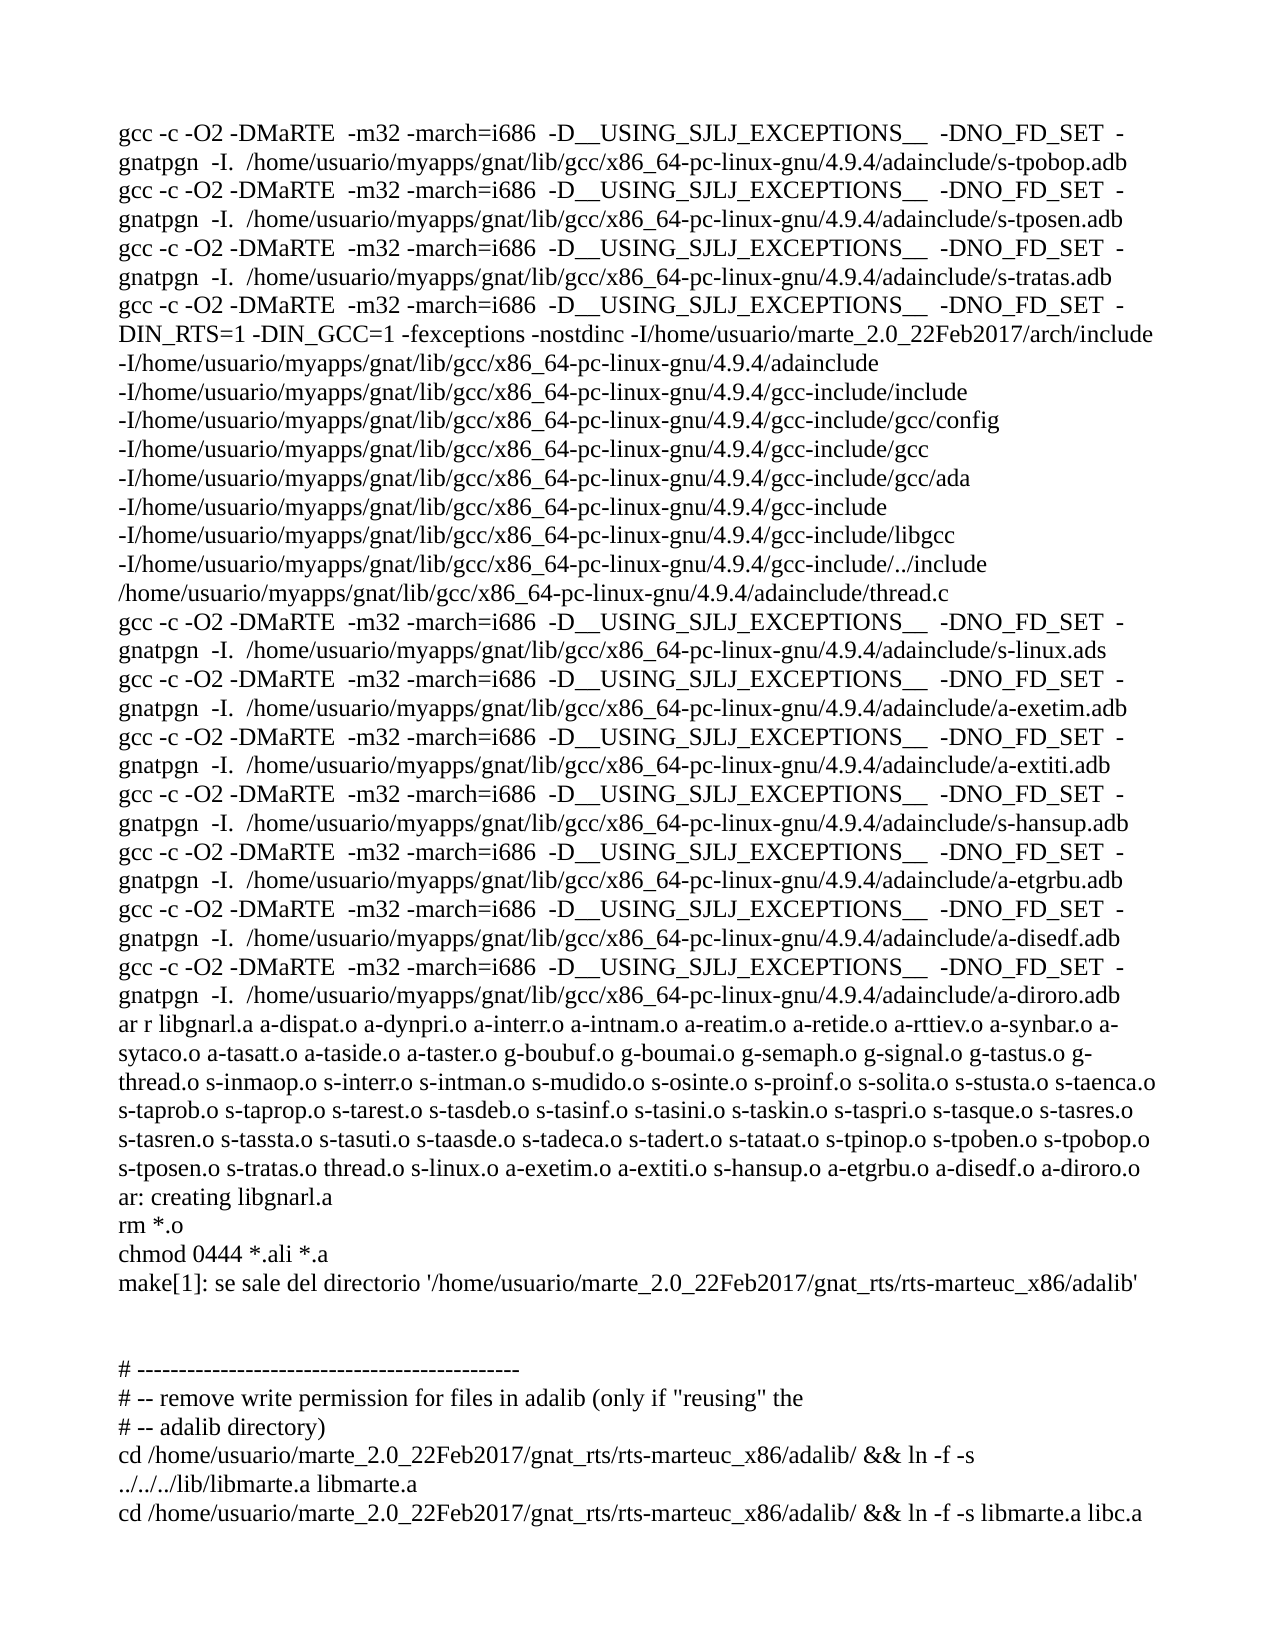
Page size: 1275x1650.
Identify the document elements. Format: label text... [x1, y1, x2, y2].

text make[1]: se sale del directorio '/home/usuario/marte_2.0_22Feb2017/gnat_rts/rts-marteuc_x86/adalib' [118, 1268, 1157, 1297]
text gcc -c -O2 -DMaRTE -m32 -march=i686 -D__USING_SJLJ_EXCEPTIONS__ -DNO_FD_SET -gnatpgn -I. /home/usuario/myapps/gnat/lib/gcc/x86_64-pc-linux-gnu/4.9.4/adainclude/a-diroro.adb [118, 952, 1157, 1009]
text cd /home/usuario/marte_2.0_22Feb2017/gnat_rts/rts-marteuc_x86/adalib/ && ln -f -s libmarte.a libc.a [118, 1498, 1157, 1527]
text chmod 0444 *.ali *.a [118, 1239, 1157, 1268]
text gcc -c -O2 -DMaRTE -m32 -march=i686 -D__USING_SJLJ_EXCEPTIONS__ -DNO_FD_SET -DIN_RTS=1 -DIN_GCC=1 -fexceptions -nostdinc -I/home/usuario/marte_2.0_22Feb2017/arch/include -I/home/usuario/myapps/gnat/lib/gcc/x86_64-pc-linux-gnu/4.9.4/adainclude -I/home/usuario/myapps/gnat/lib/gcc/x86_64-pc-linux-gnu/4.9.4/gcc-include/include -I/home/usuario/myapps/gnat/lib/gcc/x86_64-pc-linux-gnu/4.9.4/gcc-include/gcc/config -I/home/usuario/myapps/gnat/lib/gcc/x86_64-pc-linux-gnu/4.9.4/gcc-include/gcc -I/home/usuario/myapps/gnat/lib/gcc/x86_64-pc-linux-gnu/4.9.4/gcc-include/gcc/ada -I/home/usuario/myapps/gnat/lib/gcc/x86_64-pc-linux-gnu/4.9.4/gcc-include -I/home/usuario/myapps/gnat/lib/gcc/x86_64-pc-linux-gnu/4.9.4/gcc-include/libgcc -I/home/usuario/myapps/gnat/lib/gcc/x86_64-pc-linux-gnu/4.9.4/gcc-include/../include /home/usuario/myapps/gnat/lib/gcc/x86_64-pc-linux-gnu/4.9.4/adainclude/thread.c [118, 291, 1157, 607]
text gcc -c -O2 -DMaRTE -m32 -march=i686 -D__USING_SJLJ_EXCEPTIONS__ -DNO_FD_SET -gnatpgn -I. /home/usuario/myapps/gnat/lib/gcc/x86_64-pc-linux-gnu/4.9.4/adainclude/a-etgrbu.adb [118, 837, 1157, 894]
text ar r libgnarl.a a-dispat.o a-dynpri.o a-interr.o a-intnam.o a-reatim.o a-retide.o a-rttiev.o a-synbar.o a-sytaco.o a-tasatt.o a-taside.o a-taster.o g-boubuf.o g-boumai.o g-semaph.o g-signal.o g-tastus.o g-thread.o s-inmaop.o s-interr.o s-intman.o s-mudido.o s-osinte.o s-proinf.o s-solita.o s-stusta.o s-taenca.o s-taprob.o s-taprop.o s-tarest.o s-tasdeb.o s-tasinf.o s-tasini.o s-taskin.o s-taspri.o s-tasque.o s-tasres.o s-tasren.o s-tassta.o s-tasuti.o s-taasde.o s-tadeca.o s-tadert.o s-tataat.o s-tpinop.o s-tpoben.o s-tpobop.o s-tposen.o s-tratas.o thread.o s-linux.o a-exetim.o a-extiti.o s-hansup.o a-etgrbu.o a-disedf.o a-diroro.o [118, 1009, 1157, 1182]
text gcc -c -O2 -DMaRTE -m32 -march=i686 -D__USING_SJLJ_EXCEPTIONS__ -DNO_FD_SET -gnatpgn -I. /home/usuario/myapps/gnat/lib/gcc/x86_64-pc-linux-gnu/4.9.4/adainclude/s-tposen.adb [118, 176, 1157, 233]
text # -- adalib directory) [118, 1412, 1157, 1441]
text gcc -c -O2 -DMaRTE -m32 -march=i686 -D__USING_SJLJ_EXCEPTIONS__ -DNO_FD_SET -gnatpgn -I. /home/usuario/myapps/gnat/lib/gcc/x86_64-pc-linux-gnu/4.9.4/adainclude/a-extiti.adb [118, 722, 1157, 779]
text # ---------------------------------------------- [118, 1354, 1157, 1383]
text gcc -c -O2 -DMaRTE -m32 -march=i686 -D__USING_SJLJ_EXCEPTIONS__ -DNO_FD_SET -gnatpgn -I. /home/usuario/myapps/gnat/lib/gcc/x86_64-pc-linux-gnu/4.9.4/adainclude/s-linux.ads [118, 607, 1157, 664]
text rm *.o [118, 1211, 1157, 1239]
text gcc -c -O2 -DMaRTE -m32 -march=i686 -D__USING_SJLJ_EXCEPTIONS__ -DNO_FD_SET -gnatpgn -I. /home/usuario/myapps/gnat/lib/gcc/x86_64-pc-linux-gnu/4.9.4/adainclude/s-tpobop.adb [118, 118, 1157, 176]
text # -- remove write permission for files in adalib (only if "reusing" the [118, 1383, 1157, 1412]
text gcc -c -O2 -DMaRTE -m32 -march=i686 -D__USING_SJLJ_EXCEPTIONS__ -DNO_FD_SET -gnatpgn -I. /home/usuario/myapps/gnat/lib/gcc/x86_64-pc-linux-gnu/4.9.4/adainclude/a-exetim.adb [118, 664, 1157, 722]
text cd /home/usuario/marte_2.0_22Feb2017/gnat_rts/rts-marteuc_x86/adalib/ && ln -f -s ../../../lib/libmarte.a libmarte.a [118, 1441, 1157, 1498]
text ar: creating libgnarl.a [118, 1182, 1157, 1211]
text gcc -c -O2 -DMaRTE -m32 -march=i686 -D__USING_SJLJ_EXCEPTIONS__ -DNO_FD_SET -gnatpgn -I. /home/usuario/myapps/gnat/lib/gcc/x86_64-pc-linux-gnu/4.9.4/adainclude/a-disedf.adb [118, 894, 1157, 952]
text gcc -c -O2 -DMaRTE -m32 -march=i686 -D__USING_SJLJ_EXCEPTIONS__ -DNO_FD_SET -gnatpgn -I. /home/usuario/myapps/gnat/lib/gcc/x86_64-pc-linux-gnu/4.9.4/adainclude/s-hansup.adb [118, 779, 1157, 837]
text gcc -c -O2 -DMaRTE -m32 -march=i686 -D__USING_SJLJ_EXCEPTIONS__ -DNO_FD_SET -gnatpgn -I. /home/usuario/myapps/gnat/lib/gcc/x86_64-pc-linux-gnu/4.9.4/adainclude/s-tratas.adb [118, 233, 1157, 291]
